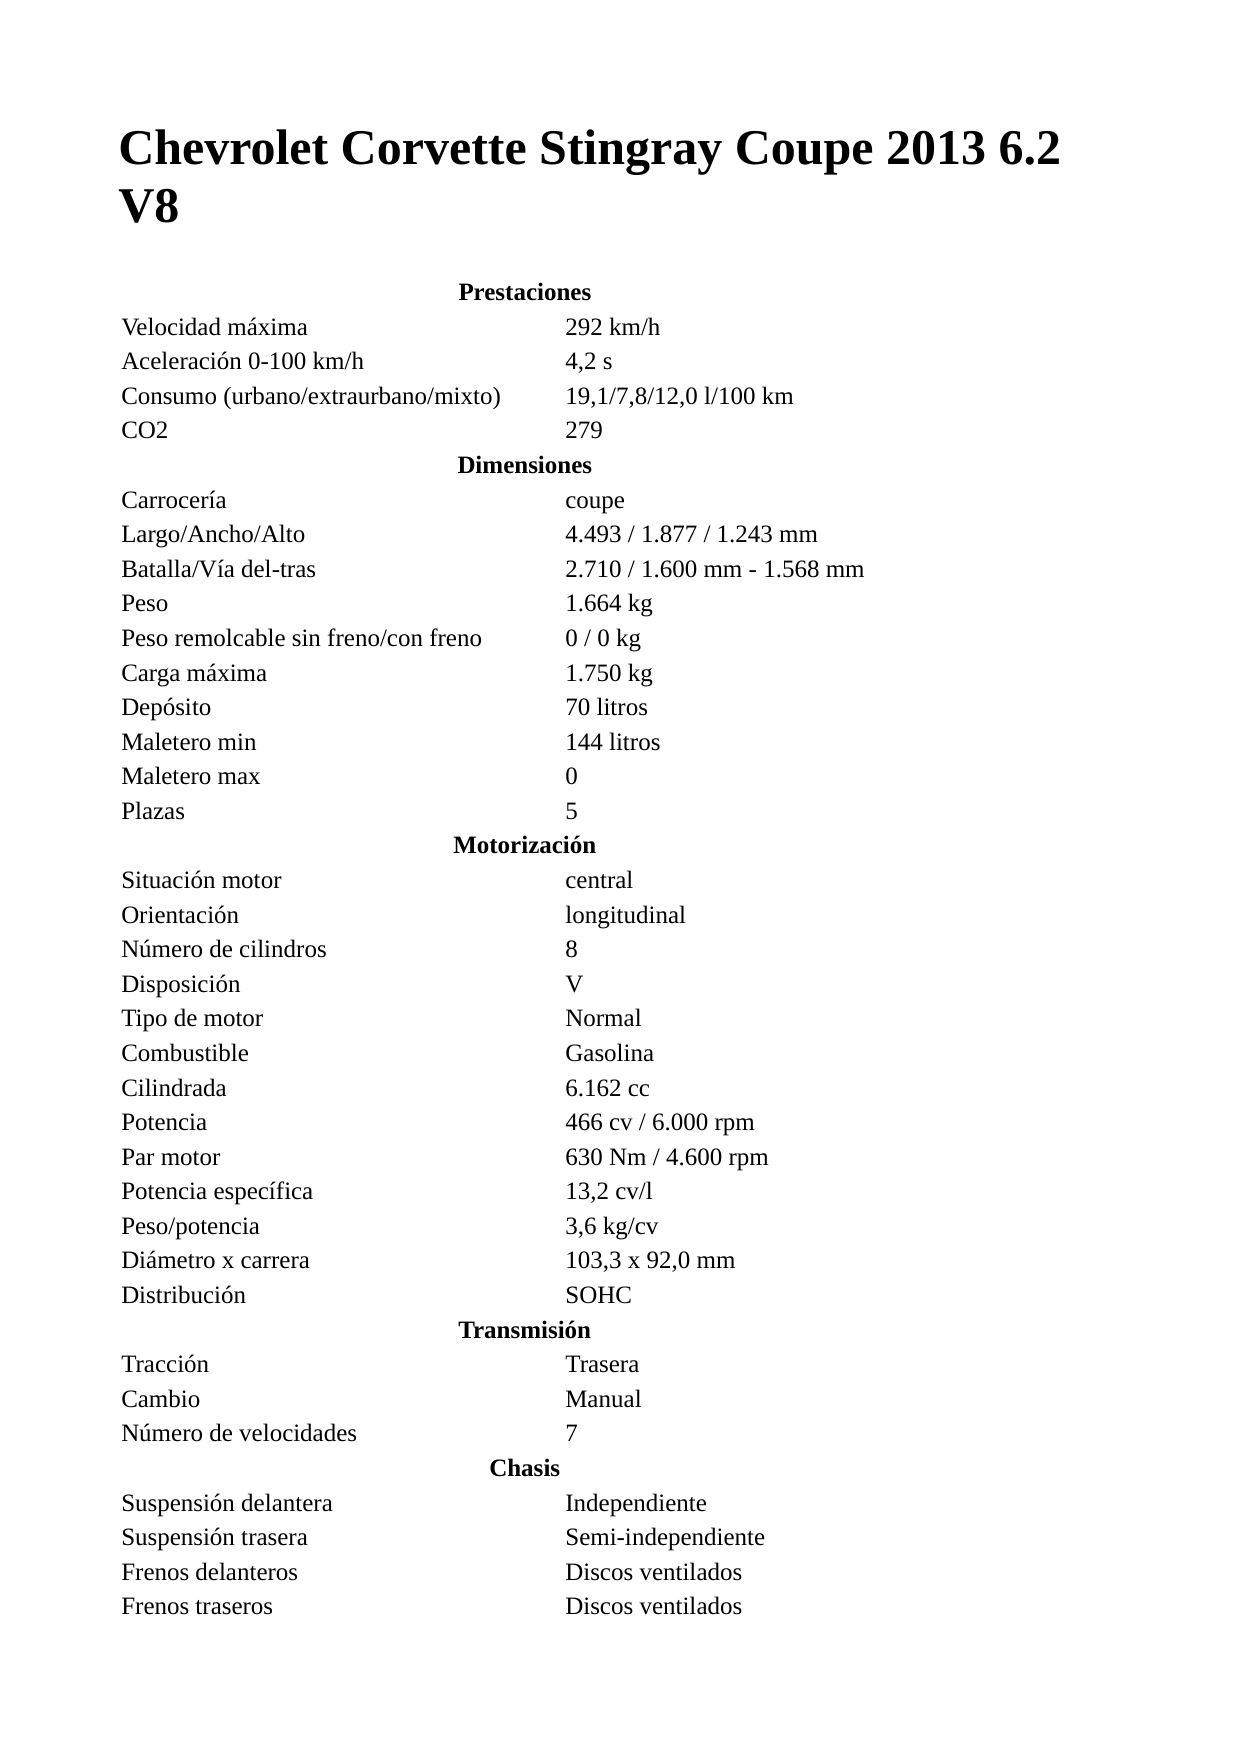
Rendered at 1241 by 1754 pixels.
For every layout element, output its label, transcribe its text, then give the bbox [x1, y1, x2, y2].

table_cell Maletero max [118, 759, 562, 793]
subtitle Chevrolet Corvette Stingray Coupe 2013 6.2 V8 [118, 118, 1122, 233]
table_cell Carrocería [118, 482, 562, 516]
table_cell Número de cilindros [118, 931, 562, 966]
table_cell Peso [118, 586, 562, 620]
table_cell Maletero min [118, 724, 562, 758]
table_cell Depósito [118, 689, 562, 724]
table_header Prestaciones [118, 274, 931, 309]
table_cell Cilindrada [118, 1070, 562, 1104]
table_cell 5 [562, 793, 931, 828]
table_cell Situación motor [118, 862, 562, 897]
table_cell 4.493 / 1.877 / 1.243 mm [562, 516, 931, 551]
table_cell 103,3 x 92,0 mm [562, 1243, 931, 1277]
table_cell longitudinal [562, 897, 931, 931]
table_cell 0 / 0 kg [562, 620, 931, 655]
table_cell Distribución [118, 1277, 562, 1312]
table_cell 6.162 cc [562, 1070, 931, 1104]
table_cell 4,2 s [562, 344, 931, 378]
table_cell Orientación [118, 897, 562, 931]
table_cell 1.750 kg [562, 655, 931, 689]
table_cell Motorización [118, 828, 931, 862]
table_cell 2.710 / 1.600 mm - 1.568 mm [562, 551, 931, 586]
table_cell Frenos traseros [118, 1589, 562, 1623]
table_cell Disposición [118, 966, 562, 1001]
table_cell Semi-independiente [562, 1519, 931, 1554]
table_cell Consumo (urbano/extraurbano/mixto) [118, 378, 562, 413]
table_cell 1.664 kg [562, 586, 931, 620]
table_cell Normal [562, 1001, 931, 1035]
table_cell Largo/Ancho/Alto [118, 516, 562, 551]
table_cell Discos ventilados [562, 1554, 931, 1588]
table_cell Tipo de motor [118, 1001, 562, 1035]
table_cell 630 Nm / 4.600 rpm [562, 1139, 931, 1173]
table_cell 13,2 cv/l [562, 1174, 931, 1208]
table_cell 70 litros [562, 689, 931, 724]
table_cell 7 [562, 1416, 931, 1450]
table_cell Plazas [118, 793, 562, 828]
table_cell 3,6 kg/cv [562, 1208, 931, 1243]
table_cell Trasera [562, 1346, 931, 1381]
table_cell Transmisión [118, 1312, 931, 1346]
table_cell Número de velocidades [118, 1416, 562, 1450]
table_cell 19,1/7,8/12,0 l/100 km [562, 378, 931, 413]
table_cell Chasis [118, 1450, 931, 1485]
table_cell Potencia [118, 1104, 562, 1139]
table_cell Tracción [118, 1346, 562, 1381]
table_cell 0 [562, 759, 931, 793]
table_cell CO2 [118, 413, 562, 447]
table_cell Independiente [562, 1485, 931, 1519]
table_cell Par motor [118, 1139, 562, 1173]
table_cell Frenos delanteros [118, 1554, 562, 1588]
table_cell Gasolina [562, 1035, 931, 1070]
table_cell V [562, 966, 931, 1001]
table_cell 8 [562, 931, 931, 966]
table_cell Cambio [118, 1381, 562, 1416]
table_cell Suspensión trasera [118, 1519, 562, 1554]
table_cell Peso/potencia [118, 1208, 562, 1243]
table_cell Carga máxima [118, 655, 562, 689]
table_cell Diámetro x carrera [118, 1243, 562, 1277]
table_cell Peso remolcable sin freno/con freno [118, 620, 562, 655]
table_cell Aceleración 0-100 km/h [118, 344, 562, 378]
table_cell Potencia específica [118, 1174, 562, 1208]
table_cell coupe [562, 482, 931, 516]
table_cell Discos ventilados [562, 1589, 931, 1623]
table_cell Suspensión delantera [118, 1485, 562, 1519]
table_cell SOHC [562, 1277, 931, 1312]
table_cell Batalla/Vía del-tras [118, 551, 562, 586]
table_cell 292 km/h [562, 309, 931, 343]
table_cell 144 litros [562, 724, 931, 758]
table_cell Manual [562, 1381, 931, 1416]
table_cell Velocidad máxima [118, 309, 562, 343]
table_cell 279 [562, 413, 931, 447]
table_cell Dimensiones [118, 447, 931, 482]
table_cell central [562, 862, 931, 897]
table_cell Combustible [118, 1035, 562, 1070]
table_cell 466 cv / 6.000 rpm [562, 1104, 931, 1139]
